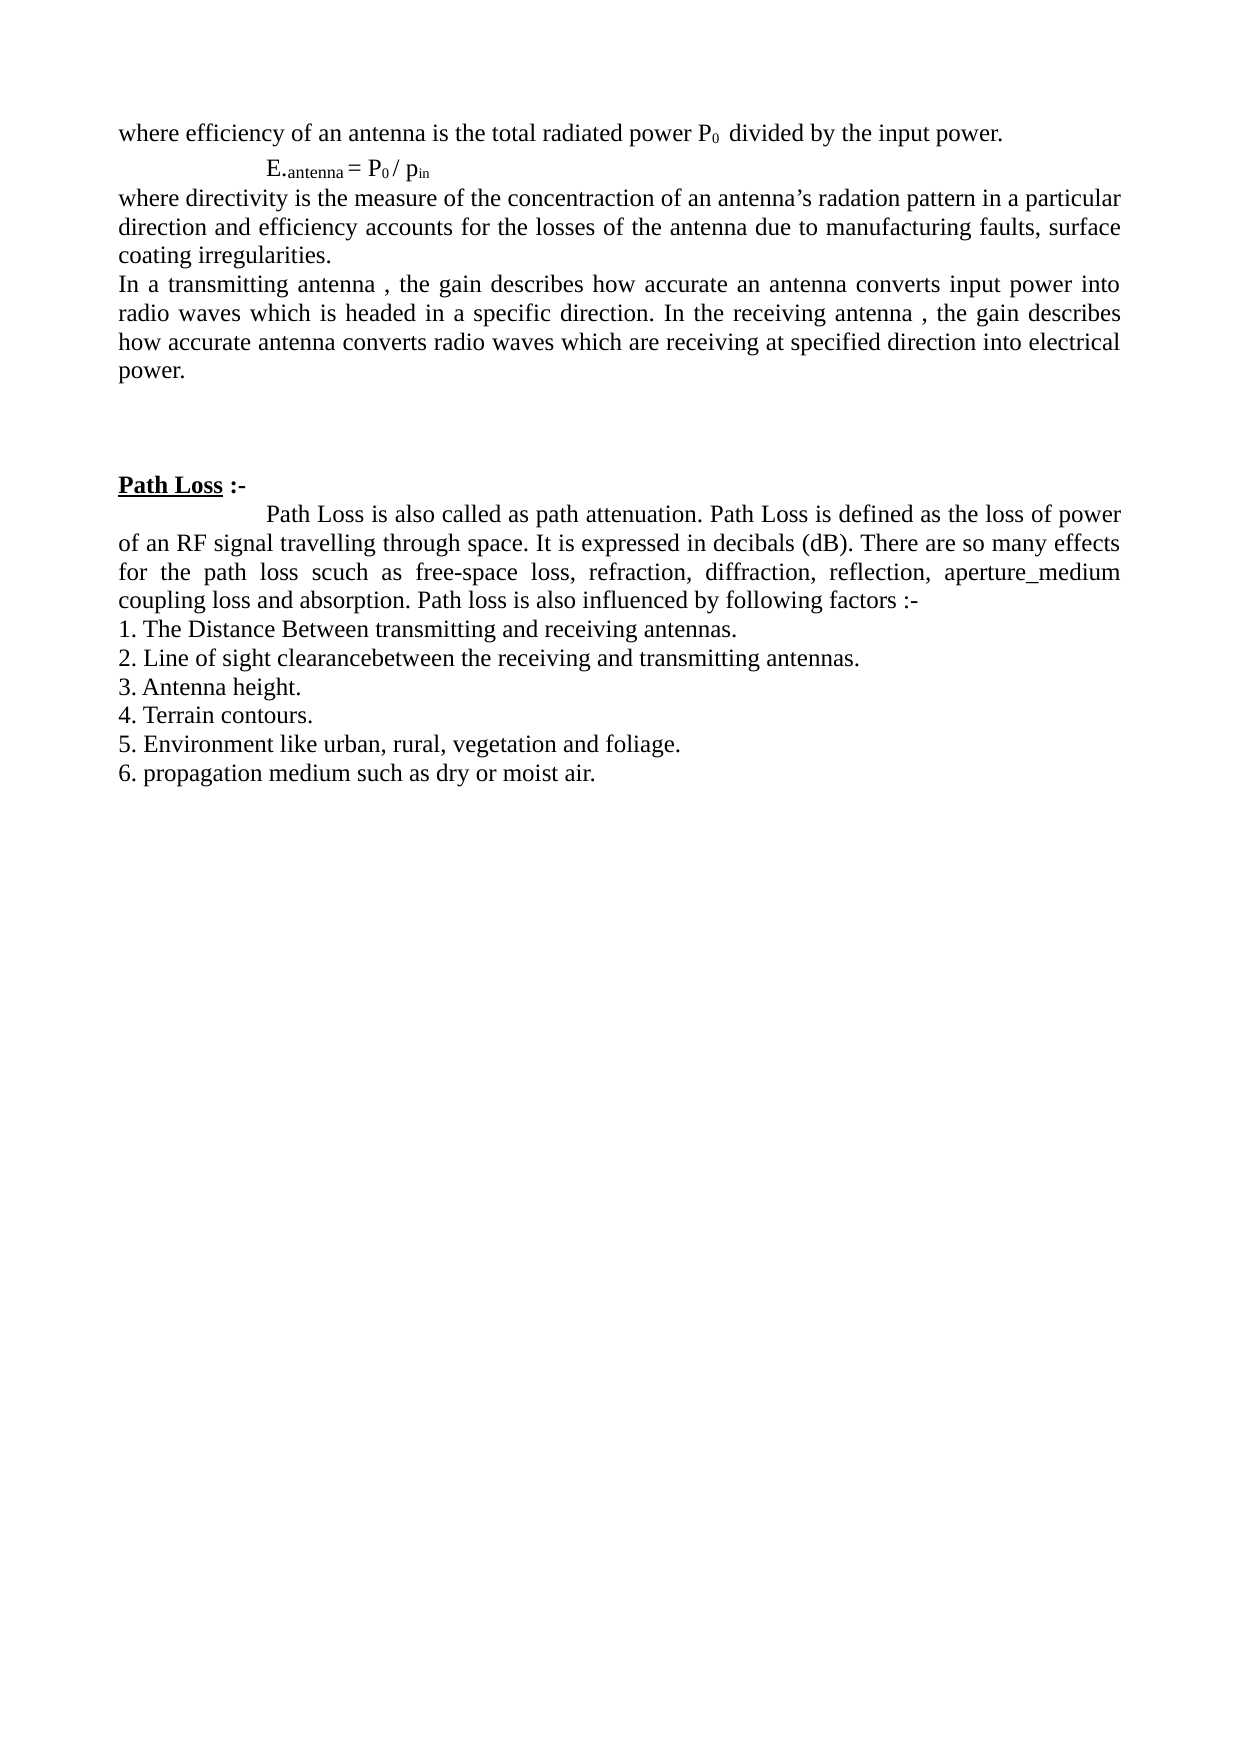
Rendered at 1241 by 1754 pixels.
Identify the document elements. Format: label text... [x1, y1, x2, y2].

text 1. The Distance Between transmitting and receiving antennas. [118, 614, 1122, 643]
text 6. propagation medium such as dry or moist air. [118, 758, 1122, 787]
text 2. Line of sight clearancebetween the receiving and transmitting antennas. [118, 643, 1122, 672]
text where efficiency of an antenna is the total radiated power P0 divided by the input power. [118, 118, 1122, 147]
text Path Loss is also called as path attenuation. Path Loss is defined as the loss of power of an RF signal travelling through space. It is expressed in decibals (dB). There are so many effects for the path loss scuch as free-space loss, refraction, diffraction, reflection, aperture_medium coupling loss and absorption. Path loss is also influenced by following factors :- [118, 499, 1122, 614]
text In a transmitting antenna , the gain describes how accurate an antenna converts input power into radio waves which is headed in a specific direction. In the receiving antenna , the gain describes how accurate antenna converts radio waves which are receiving at specified direction into electrical power. [118, 269, 1122, 384]
text 3. Antenna height. [118, 672, 1122, 700]
text 5. Environment like urban, rural, vegetation and foliage. [118, 729, 1122, 758]
text 4. Terrain contours. [118, 700, 1122, 729]
text Path Loss :- [118, 470, 1122, 499]
text E.antenna = P0 / pin [118, 147, 1122, 183]
text where directivity is the measure of the concentraction of an antenna’s radation pattern in a particular direction and efficiency accounts for the losses of the antenna due to manufacturing faults, surface coating irregularities. [118, 183, 1122, 269]
